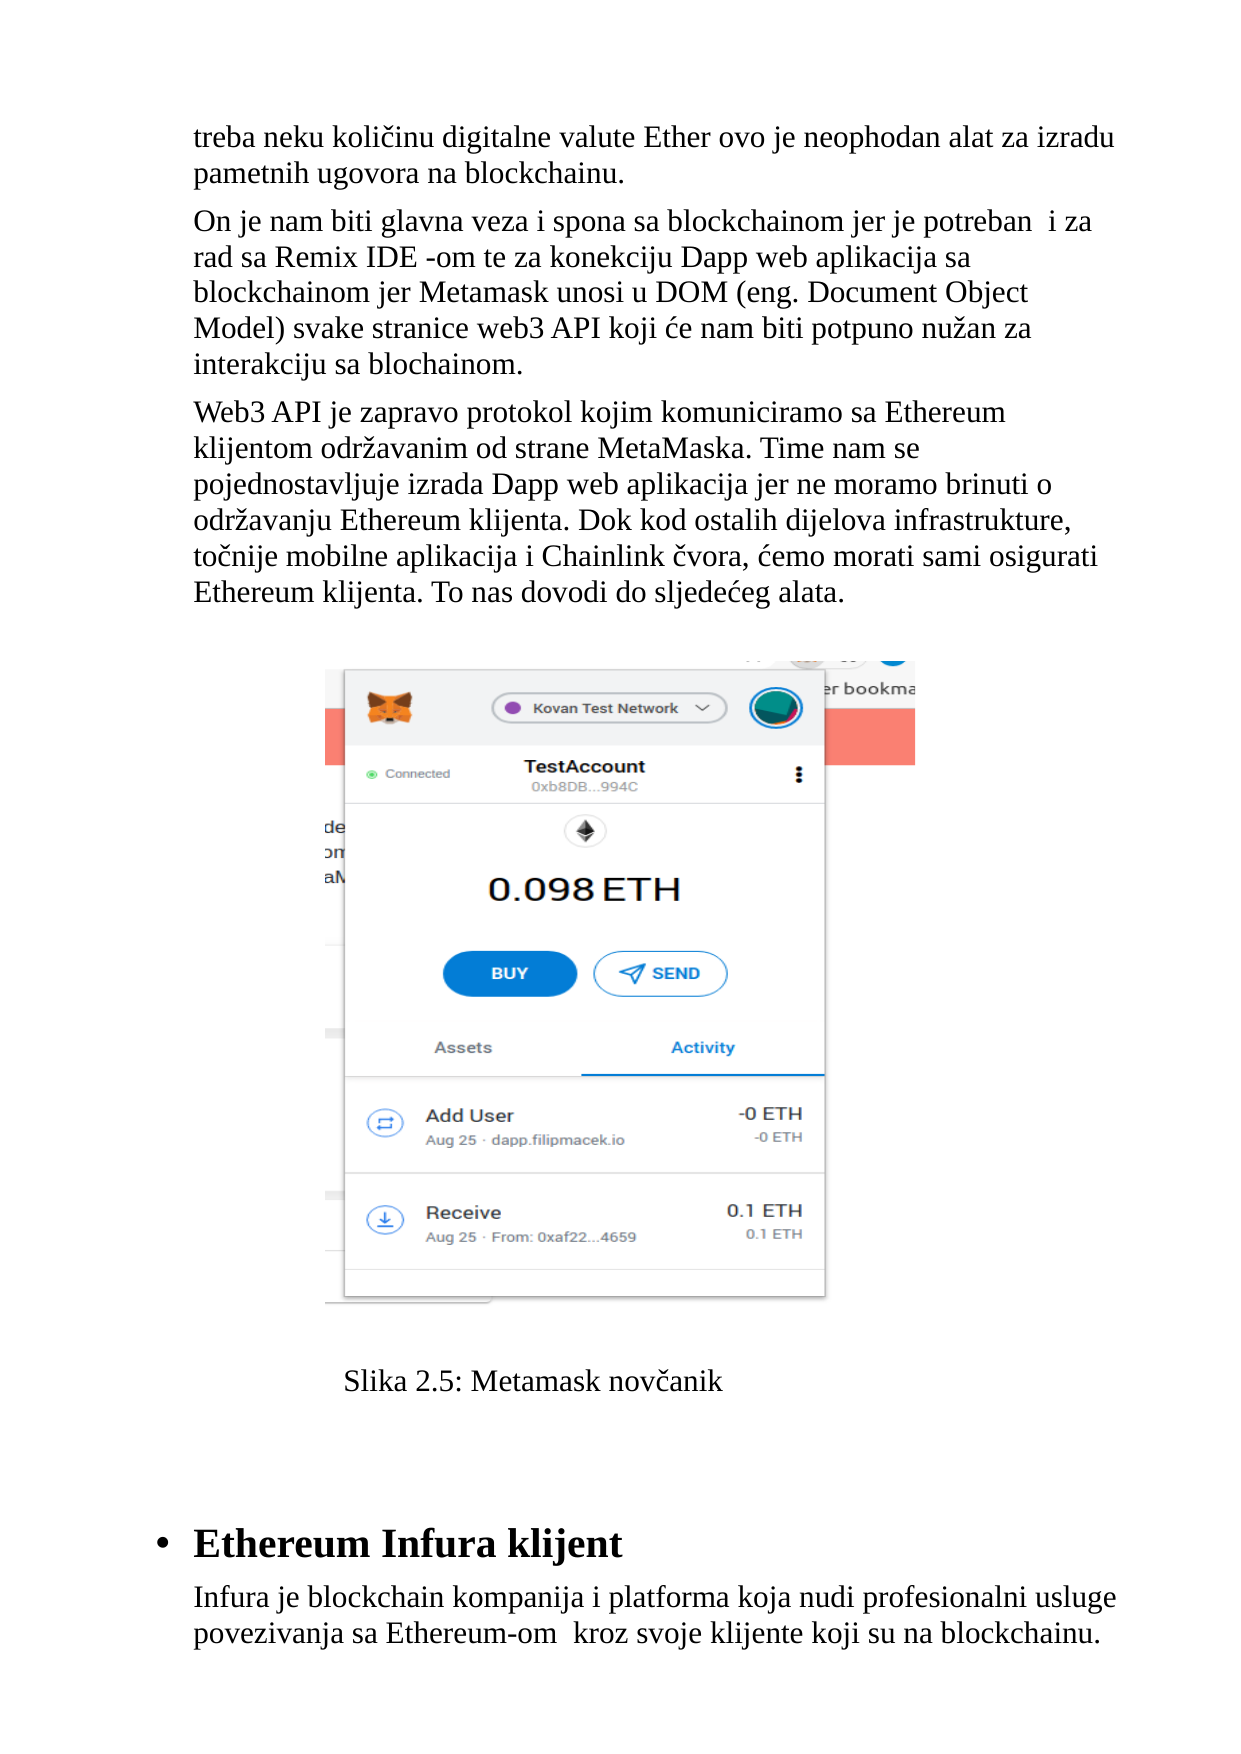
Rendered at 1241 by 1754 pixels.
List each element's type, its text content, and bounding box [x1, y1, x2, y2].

list Infura je blockchain kompanija i platforma koja nudi profesionalni usluge povezivanja sa Ethereum-om kroz svoje klijente koji su na blockchainu. [156, 1578, 1122, 1650]
text Slika 2.5: Metamask novčanik [118, 1363, 1122, 1398]
picture [325, 661, 916, 1319]
list treba neku količinu digitalne valute Ether ovo je neophodan alat za izradu pametnih ugovora na blockchainu. [156, 118, 1122, 190]
list Web3 API je zapravo protokol kojim komuniciramo sa Ethereum klijentom održavanim od strane MetaMaska. Time nam se pojednostavljuje izrada Dapp web aplikacija jer ne moramo brinuti o održavanju Ethereum klijenta. Dok kod ostalih dijelova infrastrukture, točnije mobilne aplikacija i Chainlink čvora, ćemo morati sami osigurati Ethereum klijenta. To nas dovodi do sljedećeg alata. [156, 393, 1122, 609]
list On je nam biti glavna veza i spona sa blockchainom jer je potreban i za rad sa Remix IDE -om te za konekciju Dapp web aplikacija sa blockchainom jer Metamask unosi u DOM (eng. Document Object Model) svake stranice web3 API koji će nam biti potpuno nužan za interakciju sa blochainom. [156, 202, 1122, 382]
list Ethereum Infura klijent [156, 1518, 1122, 1566]
